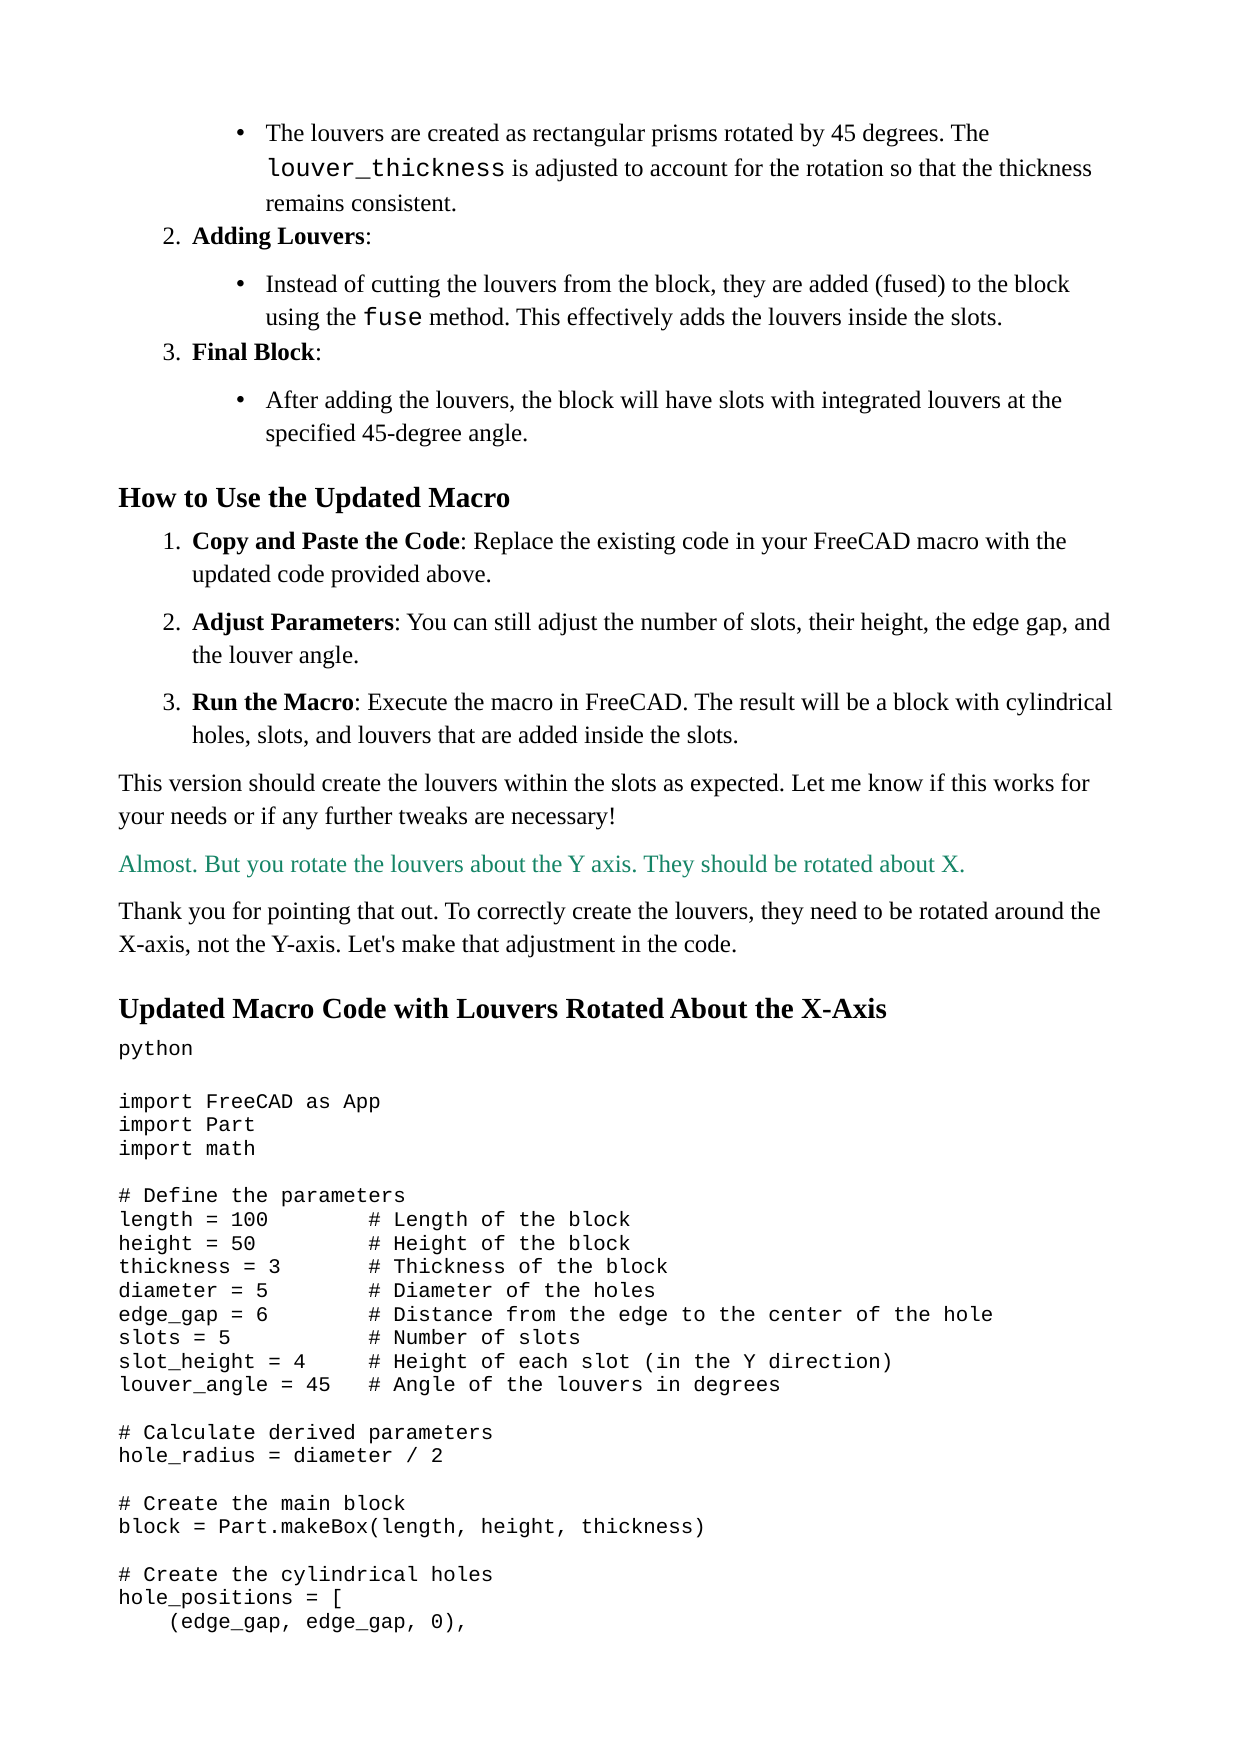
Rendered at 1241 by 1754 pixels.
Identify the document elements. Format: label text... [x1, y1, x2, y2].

subtitle Updated Macro Code with Louvers Rotated About the X-Axis [118, 992, 1122, 1025]
list Final Block: [162, 337, 1122, 366]
text This version should create the louvers within the slots as expected. Let me know if this works for your needs or if any further tweaks are necessary! [118, 768, 1122, 830]
text slots = 5 # Number of slots [118, 1327, 1122, 1351]
text import Part [118, 1114, 1122, 1138]
text # Calculate derived parameters [118, 1422, 1122, 1445]
text hole_positions = [ [118, 1587, 1122, 1611]
text edge_gap = 6 # Distance from the edge to the center of the hole [118, 1303, 1122, 1327]
list Adding Louvers: [162, 221, 1122, 250]
list Instead of cutting the louvers from the block, they are added (fused) to the block using the fuse method. This effectively adds the louvers inside the slots. [236, 269, 1122, 333]
text # Create the cylindrical holes [118, 1564, 1122, 1587]
text # Define the parameters [118, 1185, 1122, 1209]
list Copy and Paste the Code: Replace the existing code in your FreeCAD macro with the updated code provided above. [162, 526, 1122, 588]
text (edge_gap, edge_gap, 0), [118, 1611, 1122, 1634]
text hole_radius = diameter / 2 [118, 1445, 1122, 1469]
text thickness = 3 # Thickness of the block [118, 1256, 1122, 1280]
list The louvers are created as rectangular prisms rotated by 45 degrees. The louver_thickness is adjusted to account for the rotation so that the thickness remains consistent. [236, 118, 1122, 217]
text python [118, 1038, 1122, 1061]
list After adding the louvers, the block will have slots with integrated louvers at the specified 45-degree angle. [236, 385, 1122, 447]
list Run the Macro: Execute the macro in FreeCAD. The result will be a block with cylindrical holes, slots, and louvers that are added inside the slots. [162, 687, 1122, 749]
text # Create the main block [118, 1493, 1122, 1516]
text height = 50 # Height of the block [118, 1233, 1122, 1256]
list Adjust Parameters: You can still adjust the number of slots, their height, the edge gap, and the louver angle. [162, 607, 1122, 669]
text import FreeCAD as App [118, 1091, 1122, 1114]
text Thank you for pointing that out. To correctly create the louvers, they need to be rotated around the X-axis, not the Y-axis. Let's make that adjustment in the code. [118, 896, 1122, 958]
subtitle How to Use the Updated Macro [118, 480, 1122, 514]
text louver_angle = 45 # Angle of the louvers in degrees [118, 1374, 1122, 1398]
text slot_height = 4 # Height of each slot (in the Y direction) [118, 1351, 1122, 1374]
text import math [118, 1138, 1122, 1162]
text diameter = 5 # Diameter of the holes [118, 1280, 1122, 1303]
text block = Part.makeBox(length, height, thickness) [118, 1516, 1122, 1540]
text Almost. But you rotate the louvers about the Y axis. They should be rotated about X. [118, 849, 1122, 877]
text length = 100 # Length of the block [118, 1209, 1122, 1233]
